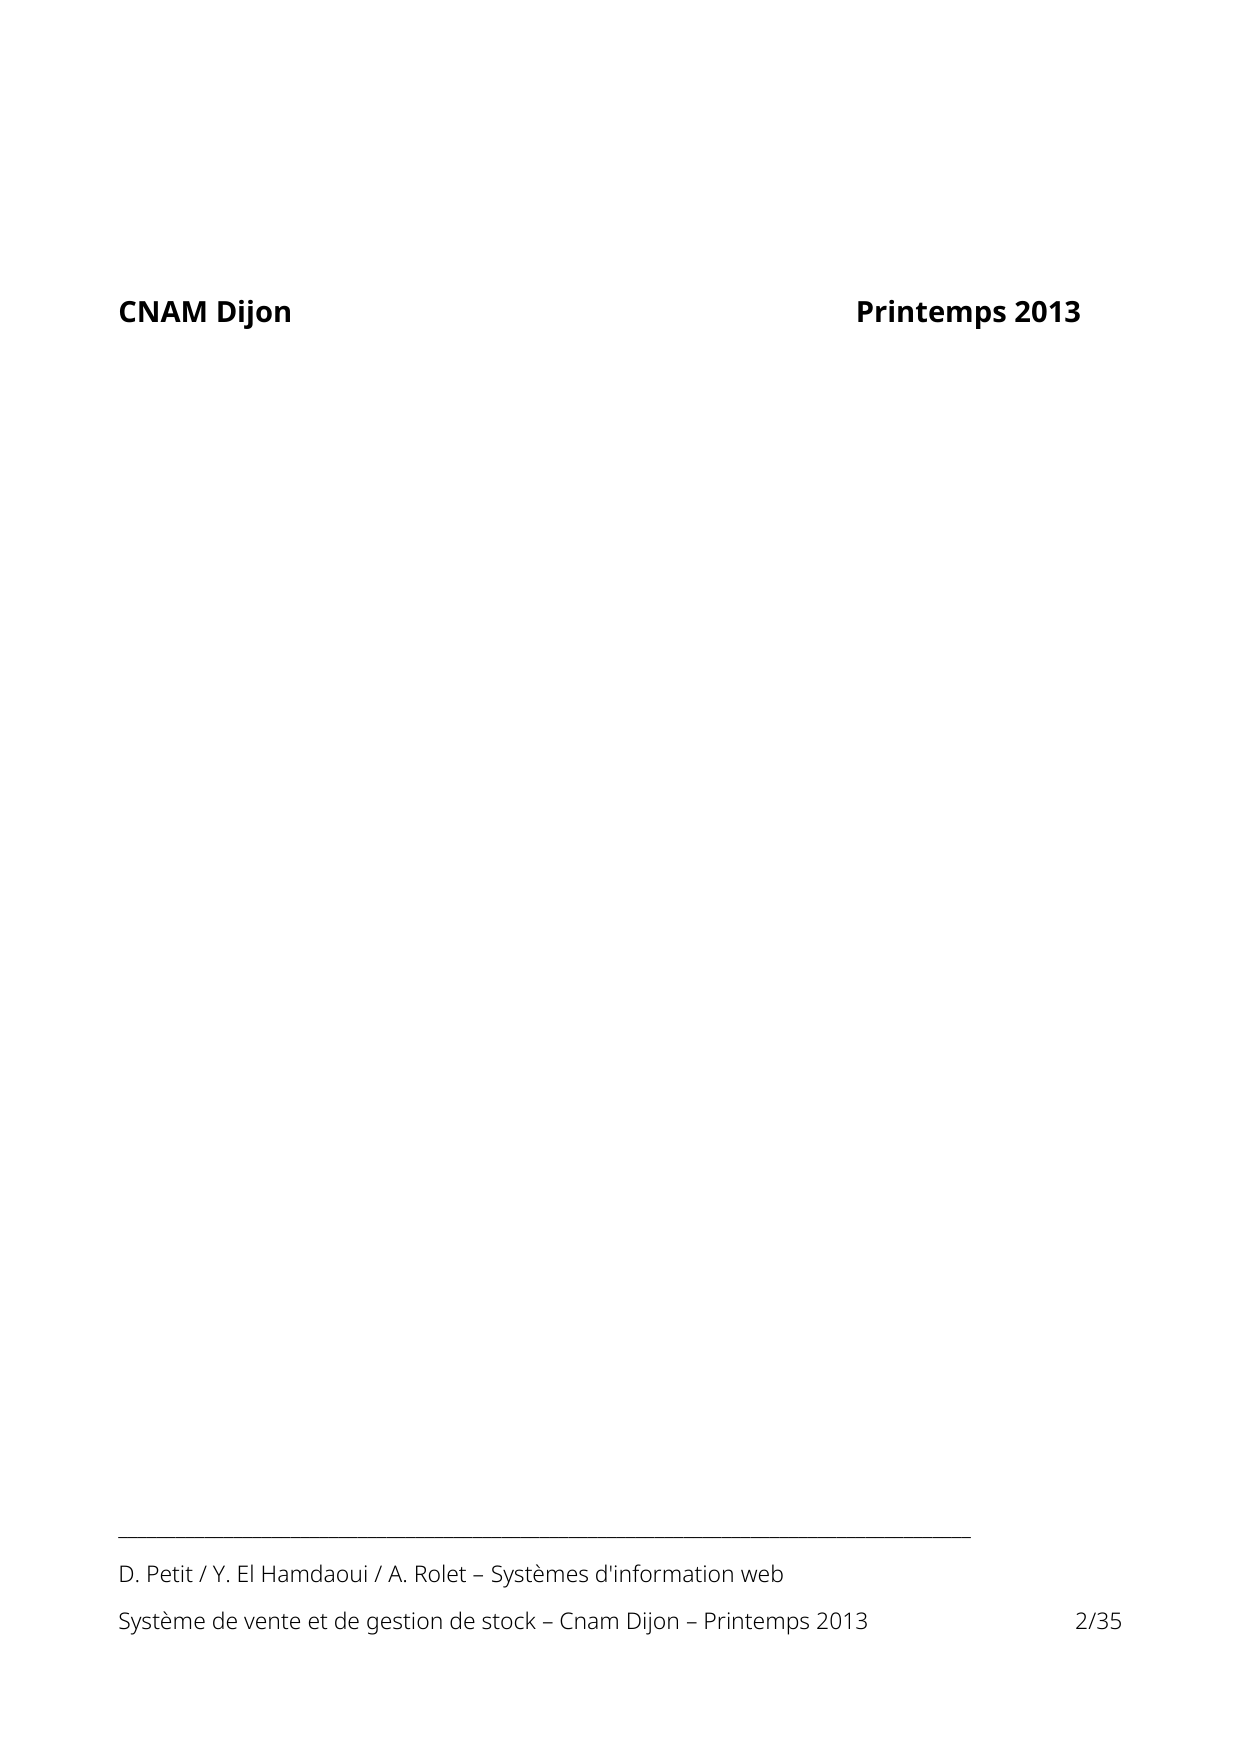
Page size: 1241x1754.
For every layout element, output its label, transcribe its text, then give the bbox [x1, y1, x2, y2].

text CNAM Dijon Printemps 2013 [118, 292, 1122, 331]
